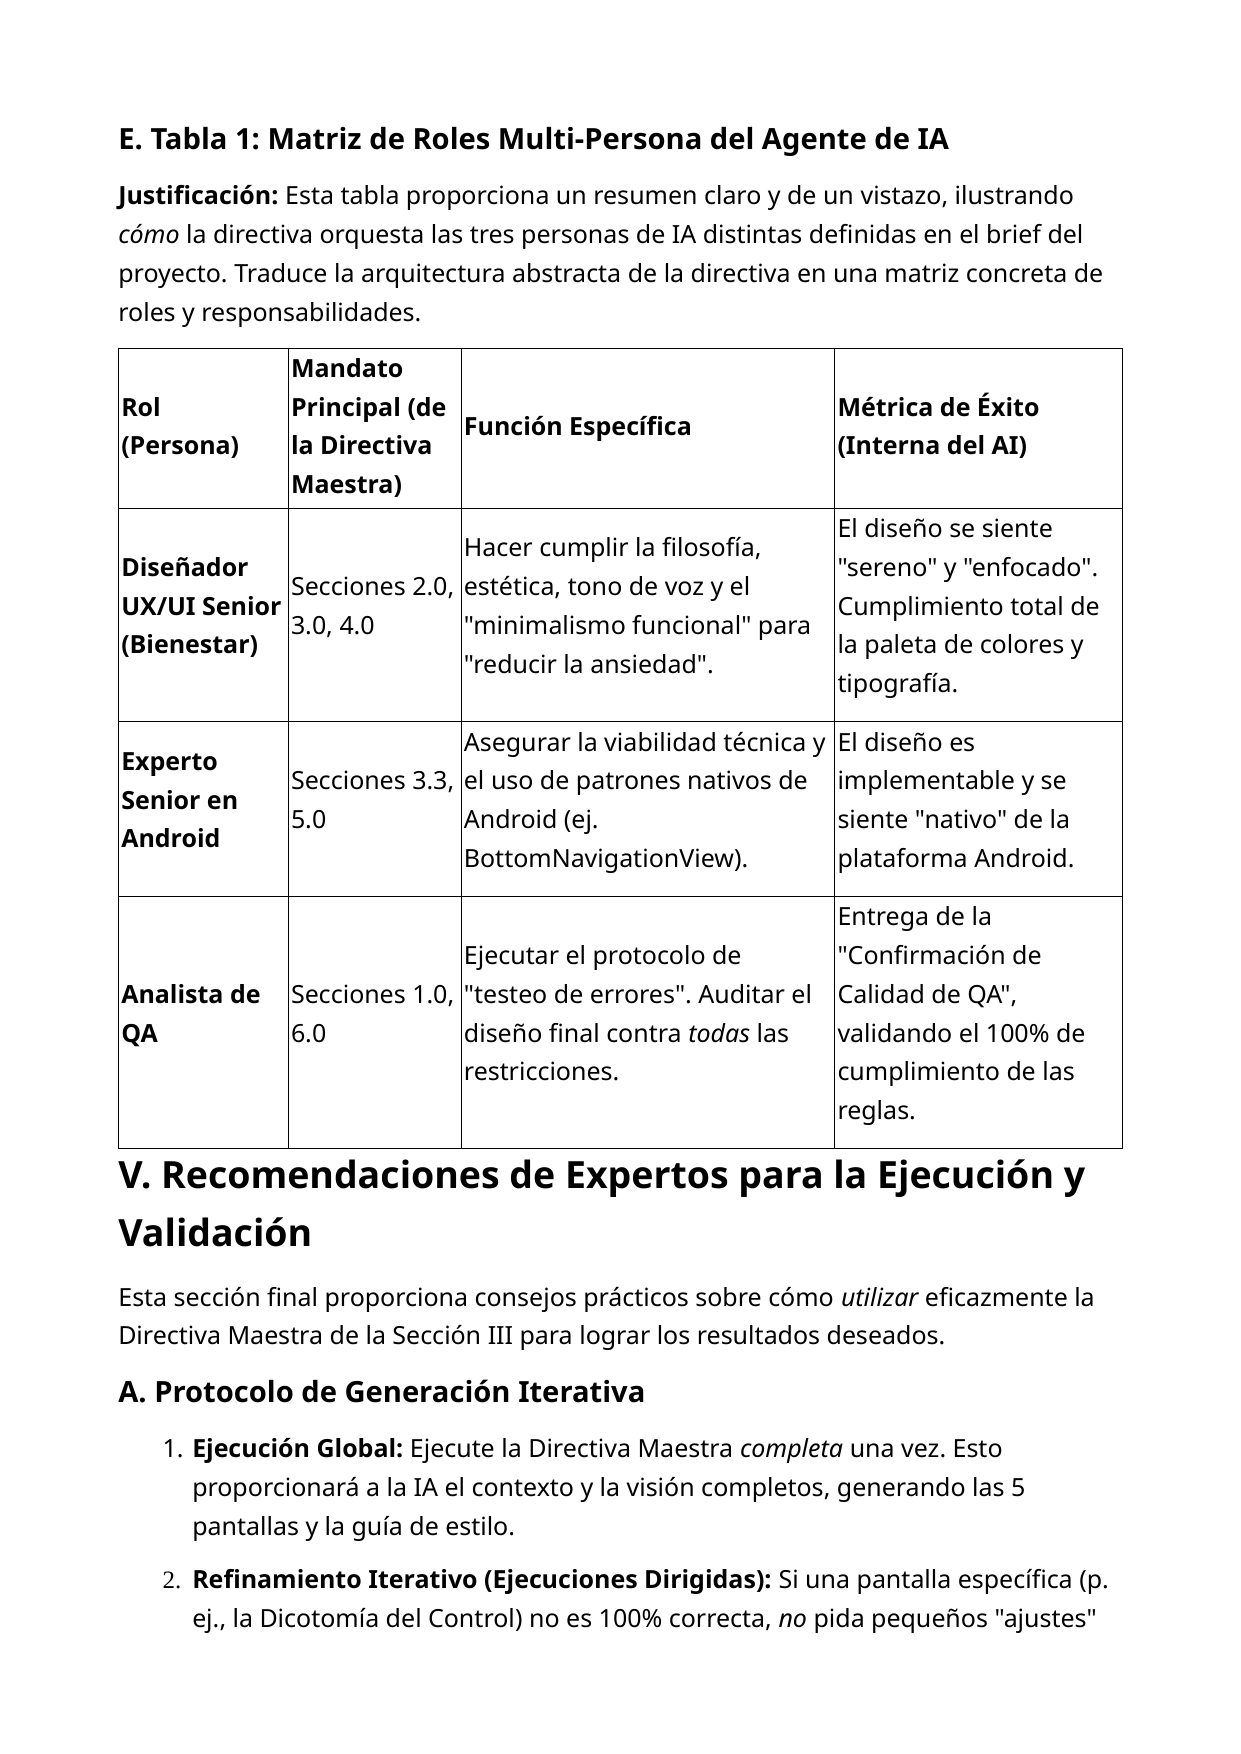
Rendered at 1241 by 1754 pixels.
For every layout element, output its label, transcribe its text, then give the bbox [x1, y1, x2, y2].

text Justificación: Esta tabla proporciona un resumen claro y de un vistazo, ilustrando cómo la directiva orquesta las tres personas de IA distintas definidas en el brief del proyecto. Traduce la arquitectura abstracta de la directiva en una matriz concreta de roles y responsabilidades. [118, 178, 1122, 328]
table_cell Asegurar la viabilidad técnica y el uso de patrones nativos de Android (ej. BottomNavigationView). [462, 722, 834, 896]
table_cell Diseñador UX/UI Senior (Bienestar) [119, 509, 288, 721]
table_cell Experto Senior en Android [119, 722, 288, 896]
subtitle A. Protocolo de Generación Iterativa [118, 1371, 1122, 1411]
table_header Métrica de Éxito (Interna del AI) [835, 349, 1122, 508]
text Esta sección final proporciona consejos prácticos sobre cómo utilizar eficazmente la Directiva Maestra de la Sección III para lograr los resultados deseados. [118, 1279, 1122, 1352]
table_cell Secciones 1.0, 6.0 [289, 897, 461, 1148]
table_cell El diseño se siente "sereno" y "enfocado". Cumplimiento total de la paleta de colores y tipografía. [835, 509, 1122, 721]
list Ejecución Global: Ejecute la Directiva Maestra completa una vez. Esto proporcionará a la IA el contexto y la visión completos, generando las 5 pantallas y la guía de estilo. [162, 1431, 1122, 1543]
subtitle E. Tabla 1: Matriz de Roles Multi-Persona del Agente de IA [118, 118, 1122, 158]
table_header Rol (Persona) [119, 349, 288, 508]
table_cell Hacer cumplir la filosofía, estética, tono de voz y el "minimalismo funcional" para "reducir la ansiedad". [462, 509, 834, 721]
table_header Función Específica [462, 349, 834, 508]
table_cell Analista de QA [119, 897, 288, 1148]
subtitle V. Recomendaciones de Expertos para la Ejecución y Validación [118, 1149, 1122, 1258]
table_cell Secciones 2.0, 3.0, 4.0 [289, 509, 461, 721]
table_cell Ejecutar el protocolo de "testeo de errores". Auditar el diseño final contra todas las restricciones. [462, 897, 834, 1148]
table_cell El diseño es implementable y se siente "nativo" de la plataforma Android. [835, 722, 1122, 896]
table_cell Secciones 3.3, 5.0 [289, 722, 461, 896]
table_cell Entrega de la "Confirmación de Calidad de QA", validando el 100% de cumplimiento de las reglas. [835, 897, 1122, 1148]
list Refinamiento Iterativo (Ejecuciones Dirigidas): Si una pantalla específica (p. ej., la Dicotomía del Control) no es 100% correcta, no pida pequeños "ajustes" [162, 1562, 1122, 1635]
table_header Mandato Principal (de la Directiva Maestra) [289, 349, 461, 508]
